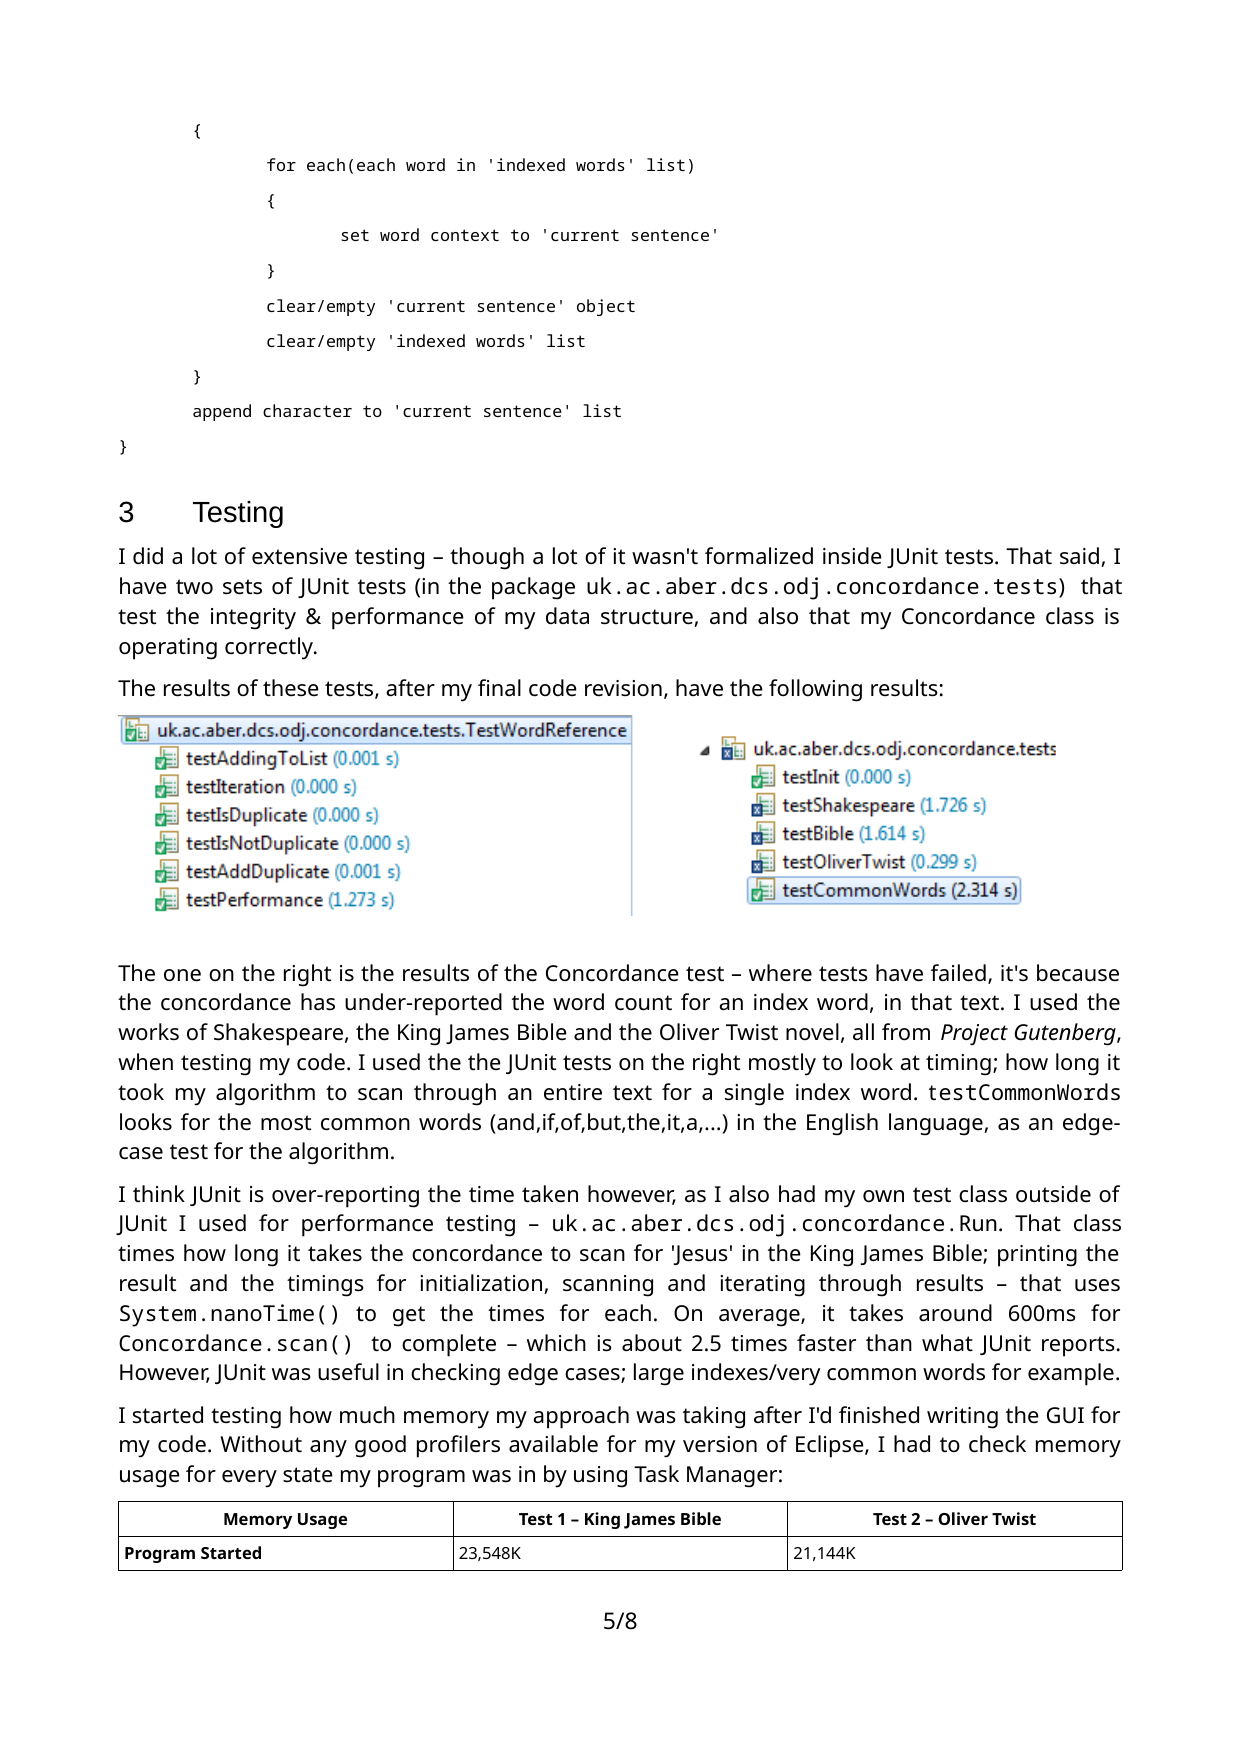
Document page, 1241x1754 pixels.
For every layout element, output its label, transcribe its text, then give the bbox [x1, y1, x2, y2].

text The one on the right is the results of the Concordance test – where tests have failed, it's because the concordance has under-reported the word count for an index word, in that text. I used the works of Shakespeare, the King James Bible and the Oliver Twist novel, all from Project Gutenberg, when testing my code. I used the the JUnit tests on the right mostly to look at timing; how long it took my algorithm to scan through an entire text for a single index word. testCommonWords looks for the most common words (and,if,of,but,the,it,a,...) in the English language, as an edge-case test for the algorithm. [118, 957, 1122, 1166]
subtitle 3 Testing [118, 495, 1122, 529]
text } [118, 435, 1122, 458]
table_cell 23,548K [454, 1537, 787, 1570]
text for each(each word in 'indexed words' list) [118, 153, 1122, 176]
table_header Memory Usage [119, 1502, 453, 1536]
text { [118, 118, 1122, 141]
text I think JUnit is over-reporting the time taken however, as I also had my own test class outside of JUnit I used for performance testing – uk.ac.aber.dcs.odj.concordance.Run. That class times how long it takes the concordance to scan for 'Jesus' in the King James Bible; printing the result and the timings for initialization, scanning and iterating through results – that uses System.nanoTime() to get the times for each. On average, it takes around 600ms for Concordance.scan() to complete – which is about 2.5 times faster than what JUnit reports. However, JUnit was useful in checking edge cases; large indexes/very common words for example. [118, 1178, 1122, 1387]
text I did a lot of extensive testing – though a lot of it wasn't formalized inside JUnit tests. That said, I have two sets of JUnit tests (in the package uk.ac.aber.dcs.odj.concordance.tests) that test the integrity & performance of my data structure, and also that my Concordance class is operating correctly. [118, 541, 1122, 660]
text The results of these tests, after my final code revision, have the following results: [118, 673, 1122, 703]
table_cell 21,144K [788, 1537, 1122, 1570]
text set word context to 'current sentence' [118, 224, 1122, 246]
text I started testing how much memory my approach was taking after I'd finished writing the GUI for my code. Without any good profilers available for my version of Eclipse, I had to check memory usage for every state my program was in by using Task Manager: [118, 1399, 1122, 1489]
picture [697, 735, 1056, 908]
text { [118, 188, 1122, 211]
table_cell Program Started [119, 1537, 453, 1570]
text clear/empty 'indexed words' list [118, 329, 1122, 352]
table_header Test 1 – King James Bible [454, 1502, 787, 1536]
text append character to 'current sentence' list [118, 400, 1122, 422]
text } [118, 364, 1122, 387]
text clear/empty 'current sentence' object [118, 294, 1122, 317]
table_header Test 2 – Oliver Twist [788, 1502, 1122, 1536]
text } [118, 259, 1122, 282]
picture [118, 715, 633, 916]
